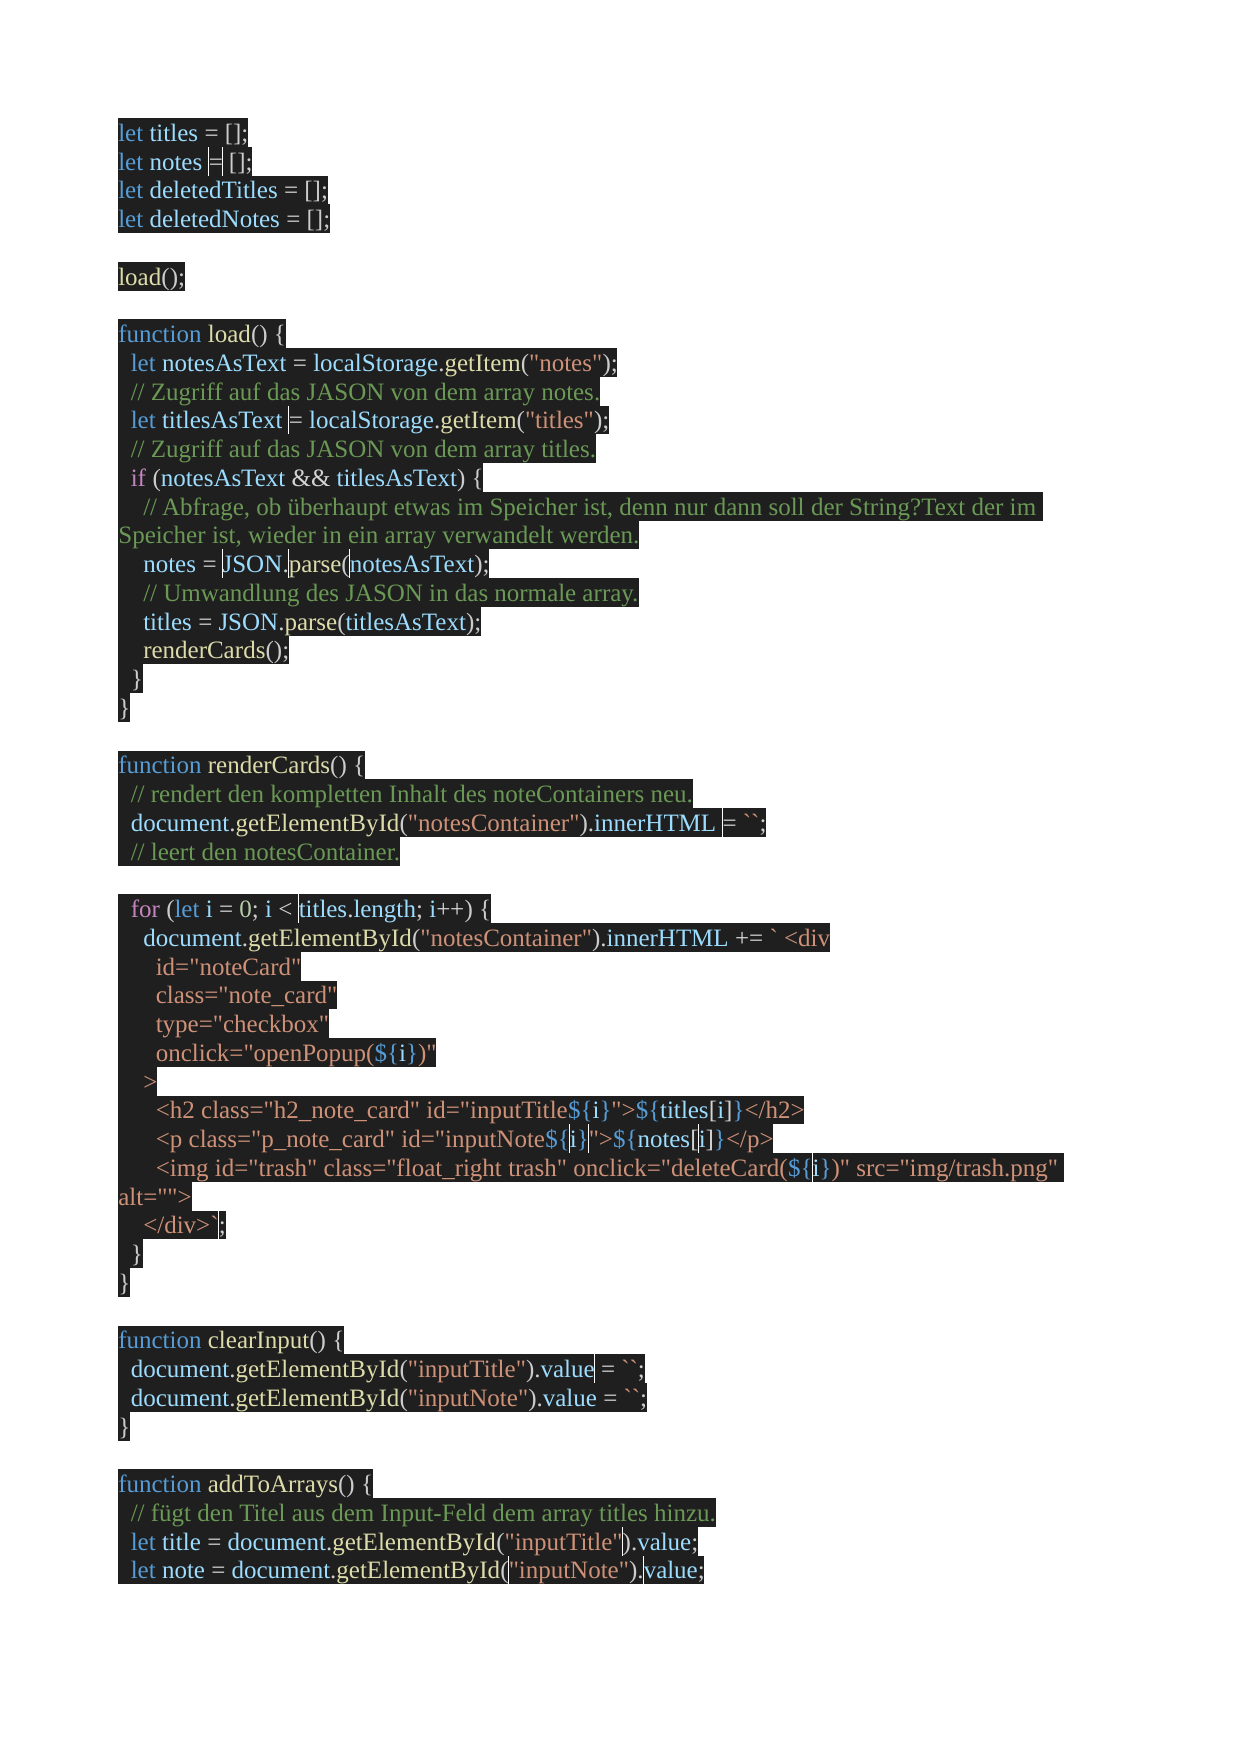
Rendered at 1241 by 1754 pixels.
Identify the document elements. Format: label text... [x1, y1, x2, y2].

text // Umwandlung des JASON in das normale array. [118, 578, 1122, 607]
text <p class="p_note_card" id="inputNote${i}">${notes[i]}</p> [118, 1124, 1122, 1153]
text onclick="openPopup(${i})" [118, 1038, 1122, 1067]
text function renderCards() { [118, 751, 1122, 779]
text <h2 class="h2_note_card" id="inputTitle${i}">${titles[i]}</h2> [118, 1096, 1122, 1124]
text } [118, 1268, 1122, 1297]
text renderCards(); [118, 636, 1122, 664]
text let title = document.getElementById("inputTitle").value; [118, 1527, 1122, 1556]
text // leert den notesContainer. [118, 837, 1122, 866]
text let titles = []; [118, 118, 1122, 147]
text notes = JSON.parse(notesAsText); [118, 549, 1122, 578]
text let titlesAsText = localStorage.getItem("titles"); [118, 406, 1122, 434]
text load(); [118, 262, 1122, 291]
text for (let i = 0; i < titles.length; i++) { [118, 894, 1122, 923]
text let notes = []; [118, 147, 1122, 176]
text </div>`; [118, 1211, 1122, 1239]
text } [118, 1412, 1122, 1441]
text function load() { [118, 319, 1122, 348]
text id="noteCard" [118, 952, 1122, 981]
text } [118, 693, 1122, 722]
text let notesAsText = localStorage.getItem("notes"); [118, 348, 1122, 377]
text function addToArrays() { [118, 1469, 1122, 1498]
text // fügt den Titel aus dem Input-Feld dem array titles hinzu. [118, 1498, 1122, 1527]
text } [118, 1239, 1122, 1268]
text document.getElementById("notesContainer").innerHTML += ` <div [118, 923, 1122, 952]
text } [118, 664, 1122, 693]
text if (notesAsText && titlesAsText) { [118, 463, 1122, 492]
text type="checkbox" [118, 1009, 1122, 1038]
text document.getElementById("notesContainer").innerHTML = ``; [118, 808, 1122, 837]
text > [118, 1067, 1122, 1096]
text titles = JSON.parse(titlesAsText); [118, 607, 1122, 636]
text // Abfrage, ob überhaupt etwas im Speicher ist, denn nur dann soll der String?Text der im Speicher ist, wieder in ein array verwandelt werden. [118, 492, 1122, 549]
text document.getElementById("inputNote").value = ``; [118, 1383, 1122, 1412]
text let deletedNotes = []; [118, 204, 1122, 233]
text let note = document.getElementById("inputNote").value; [118, 1556, 1122, 1584]
text // rendert den kompletten Inhalt des noteContainers neu. [118, 779, 1122, 808]
text <img id="trash" class="float_right trash" onclick="deleteCard(${i})" src="img/trash.png" alt=""> [118, 1153, 1122, 1211]
text let deletedTitles = []; [118, 176, 1122, 204]
text // Zugriff auf das JASON von dem array notes. [118, 377, 1122, 406]
text class="note_card" [118, 981, 1122, 1009]
text function clearInput() { [118, 1326, 1122, 1354]
text // Zugriff auf das JASON von dem array titles. [118, 434, 1122, 463]
text document.getElementById("inputTitle").value = ``; [118, 1354, 1122, 1383]
